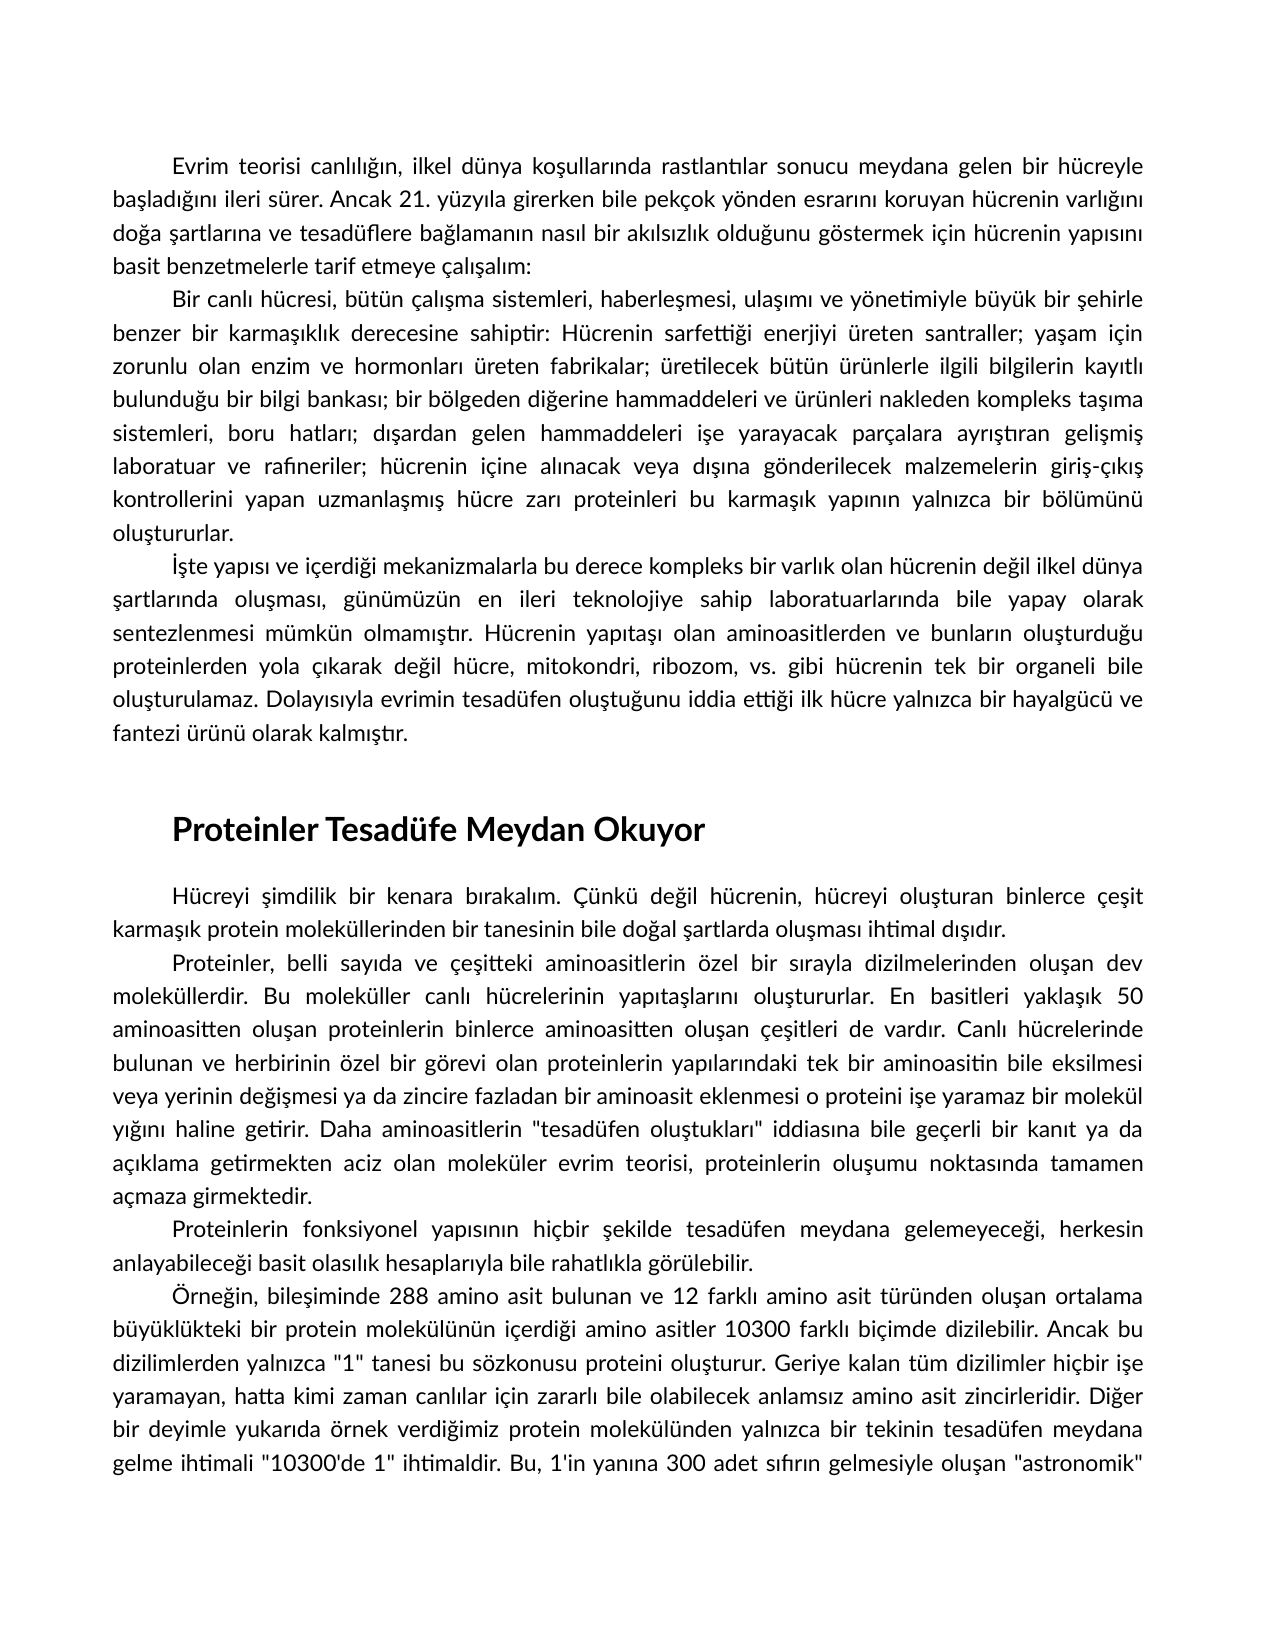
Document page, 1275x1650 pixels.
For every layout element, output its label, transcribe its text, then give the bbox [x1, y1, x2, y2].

text Proteinlerin fonksiyonel yapısının hiçbir şekilde tesadüfen meydana gelemeyeceği, herkesin anlayabileceği basit olasılık hesaplarıyla bile rahatlıkla görülebilir. [112, 1211, 1145, 1278]
subtitle Proteinler Tesadüfe Meydan Okuyor [112, 814, 1145, 848]
text Bir canlı hücresi, bütün çalışma sistemleri, haberleşmesi, ulaşımı ve yönetimiyle büyük bir şehirle benzer bir karmaşıklık derecesine sahiptir: Hücrenin sarfettiği enerjiyi üreten santraller; yaşam için zorunlu olan enzim ve hormonları üreten fabrikalar; üretilecek bütün ürünlerle ilgili bilgilerin kayıtlı bulunduğu bir bilgi bankası; bir bölgeden diğerine hammaddeleri ve ürünleri nakleden kompleks taşıma sistemleri, boru hatları; dışardan gelen hammaddeleri işe yarayacak parçalara ayrıştıran gelişmiş laboratuar ve rafineriler; hücrenin içine alınacak veya dışına gönderilecek malzemelerin giriş-çıkış kontrollerini yapan uzmanlaşmış hücre zarı proteinleri bu karmaşık yapının yalnızca bir bölümünü oluştururlar. [112, 281, 1145, 548]
text İşte yapısı ve içerdiği mekanizmalarla bu derece kompleks bir varlık olan hücrenin değil ilkel dünya şartlarında oluşması, günümüzün en ileri teknolojiye sahip laboratuarlarında bile yapay olarak sentezlenmesi mümkün olmamıştır. Hücrenin yapıtaşı olan aminoasitlerden ve bunların oluşturduğu proteinlerden yola çıkarak değil hücre, mitokondri, ribozom, vs. gibi hücrenin tek bir organeli bile oluşturulamaz. Dolayısıyla evrimin tesadüfen oluştuğunu iddia ettiği ilk hücre yalnızca bir hayalgücü ve fantezi ürünü olarak kalmıştır. [112, 548, 1145, 748]
text Hücreyi şimdilik bir kenara bırakalım. Çünkü değil hücrenin, hücreyi oluşturan binlerce çeşit karmaşık protein moleküllerinden bir tanesinin bile doğal şartlarda oluşması ihtimal dışıdır. [112, 878, 1145, 944]
text Proteinler, belli sayıda ve çeşitteki aminoasitlerin özel bir sırayla dizilmelerinden oluşan dev moleküllerdir. Bu moleküller canlı hücrelerinin yapıtaşlarını oluştururlar. En basitleri yaklaşık 50 aminoasitten oluşan proteinlerin binlerce aminoasitten oluşan çeşitleri de vardır. Canlı hücrelerinde bulunan ve herbirinin özel bir görevi olan proteinlerin yapılarındaki tek bir aminoasitin bile eksilmesi veya yerinin değişmesi ya da zincire fazladan bir aminoasit eklenmesi o proteini işe yaramaz bir molekül yığını haline getirir. Daha aminoasitlerin "tesadüfen oluştukları" iddiasına bile geçerli bir kanıt ya da açıklama getirmekten aciz olan moleküler evrim teorisi, proteinlerin oluşumu noktasında tamamen açmaza girmektedir. [112, 944, 1145, 1211]
text Evrim teorisi canlılığın, ilkel dünya koşullarında rastlantılar sonucu meydana gelen bir hücreyle başladığını ileri sürer. Ancak 21. yüzyıla girerken bile pekçok yönden esrarını koruyan hücrenin varlığını doğa şartlarına ve tesadüflere bağlamanın nasıl bir akılsızlık olduğunu göstermek için hücrenin yapısını basit benzetmelerle tarif etmeye çalışalım: [112, 148, 1145, 281]
text Örneğin, bileşiminde 288 amino asit bulunan ve 12 farklı amino asit türünden oluşan ortalama büyüklükteki bir protein molekülünün içerdiği amino asitler 10300 farklı biçimde dizilebilir. Ancak bu dizilimlerden yalnızca "1" tanesi bu sözkonusu proteini oluşturur. Geriye kalan tüm dizilimler hiçbir işe yaramayan, hatta kimi zaman canlılar için zararlı bile olabilecek anlamsız amino asit zincirleridir. Diğer bir deyimle yukarıda örnek verdiğimiz protein molekülünden yalnızca bir tekinin tesadüfen meydana gelme ihtimali "10300'de 1" ihtimaldir. Bu, 1'in yanına 300 adet sıfırın gelmesiyle oluşan "astronomik" [112, 1278, 1145, 1478]
